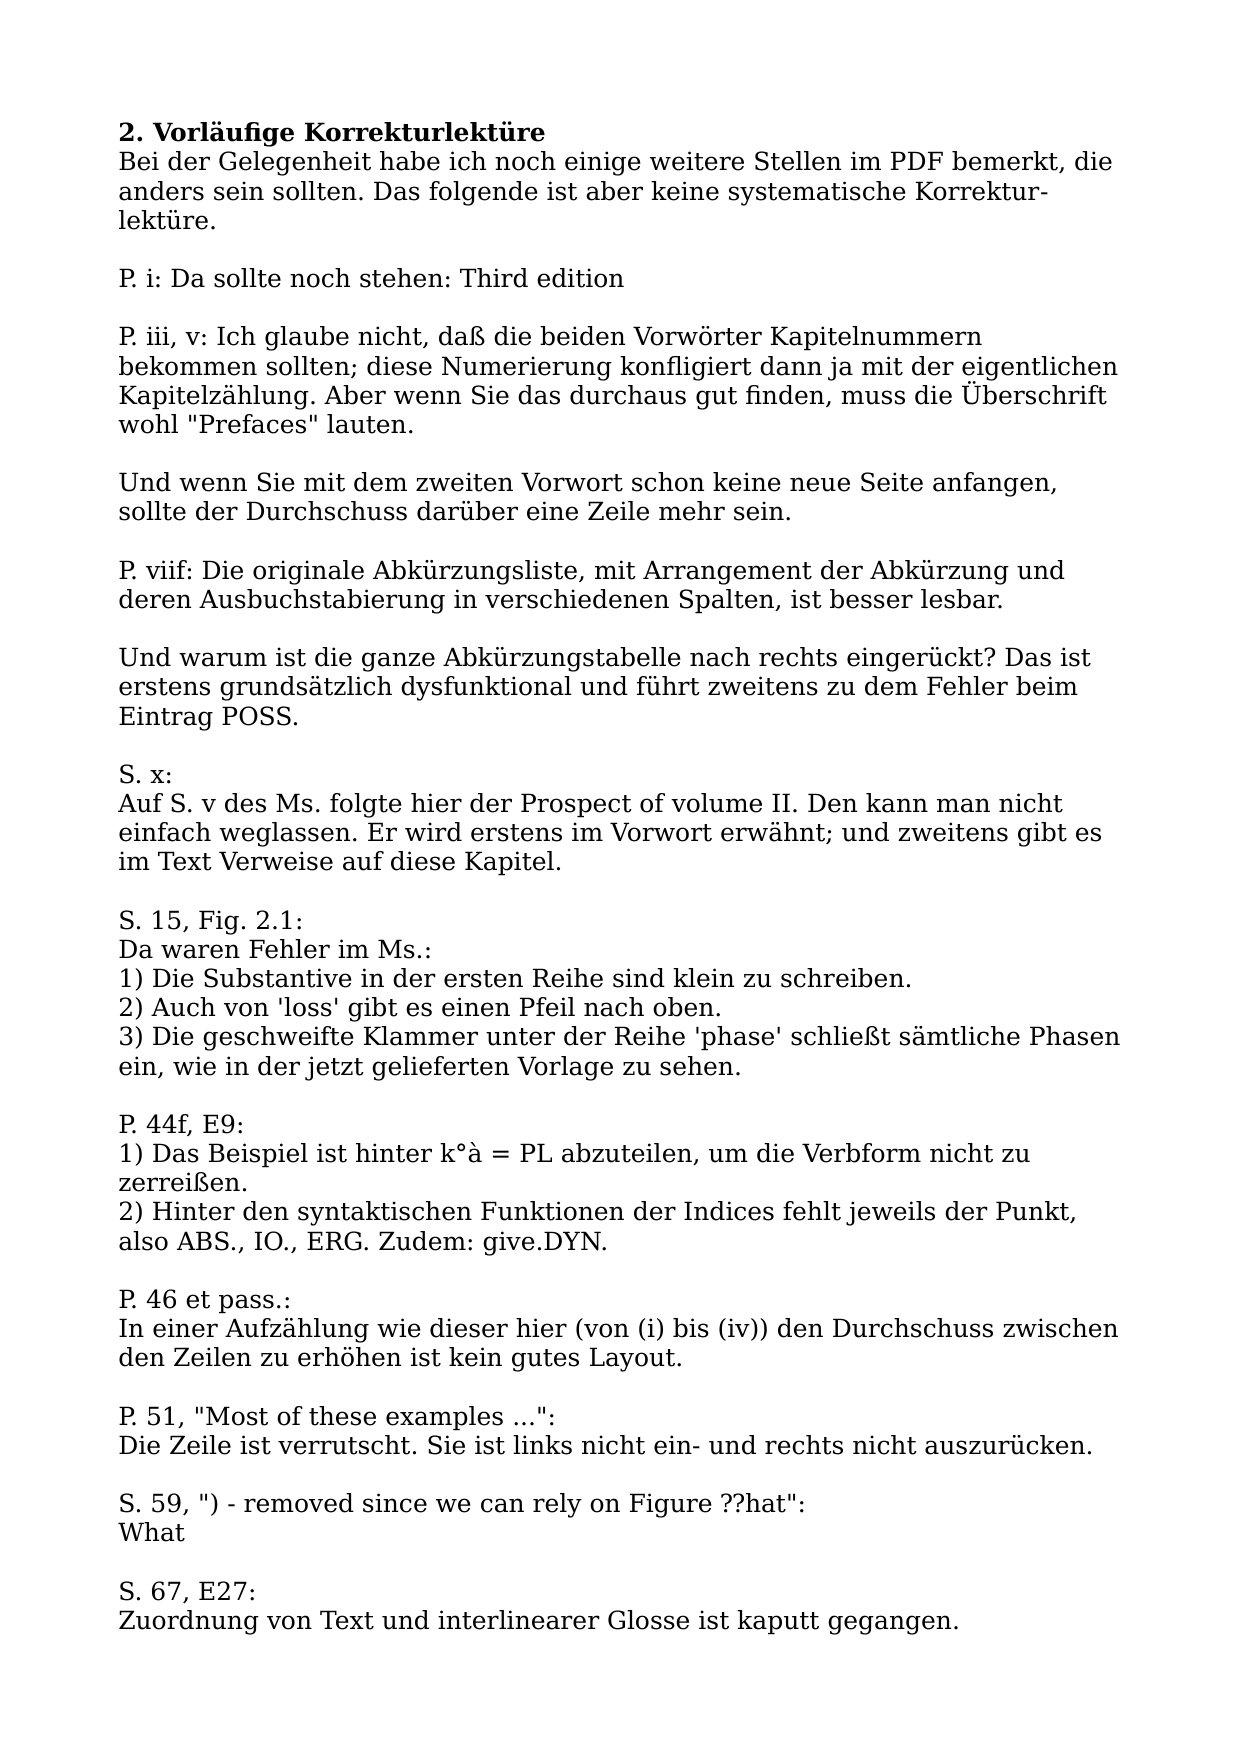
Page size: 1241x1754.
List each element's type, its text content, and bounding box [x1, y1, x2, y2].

text P. 51, "Most of these examples ...": [118, 1402, 1122, 1431]
text S. 15, Fig. 2.1: [118, 906, 1122, 935]
text What [118, 1518, 1122, 1547]
text Und wenn Sie mit dem zweiten Vorwort schon keine neue Seite anfangen, sollte der Durchschuss darüber eine Zeile mehr sein. [118, 468, 1122, 527]
text 1) Das Beispiel ist hinter k°à = PL abzuteilen, um die Verbform nicht zu zerreißen. [118, 1139, 1122, 1197]
text In einer Aufzählung wie dieser hier (von (i) bis (iv)) den Durchschuss zwischen den Zeilen zu erhöhen ist kein gutes Layout. [118, 1314, 1122, 1372]
text Zuordnung von Text und interlinearer Glosse ist kaputt gegangen. [118, 1606, 1122, 1635]
text S. 59, ") - removed since we can rely on Figure ⁇hat": [118, 1489, 1122, 1518]
text S. x: [118, 760, 1122, 789]
text P. i: Da sollte noch stehen: Third edition [118, 264, 1122, 293]
text 2. Vorläufige Korrekturlektüre [118, 118, 1122, 147]
text Da waren Fehler im Ms.: [118, 935, 1122, 964]
text Bei der Gelegenheit habe ich noch einige weitere Stellen im PDF bemerkt, die anders sein sollten. Das folgende ist aber keine systematische Korrektur­lektüre. [118, 147, 1122, 235]
text S. 67, E27: [118, 1577, 1122, 1606]
text Die Zeile ist verrutscht. Sie ist links nicht ein- und rechts nicht auszurücken. [118, 1431, 1122, 1460]
text 1) Die Substantive in der ersten Reihe sind klein zu schreiben. [118, 964, 1122, 993]
text P. iii, v: Ich glaube nicht, daß die beiden Vorwörter Kapitelnummern bekommen sollten; diese Numerierung konfligiert dann ja mit der eigentlichen Kapitelzählung. Aber wenn Sie das durchaus gut finden, muss die Überschrift wohl "Prefaces" lauten. [118, 322, 1122, 439]
text 3) Die geschweifte Klammer unter der Reihe 'phase' schließt sämtliche Phasen ein, wie in der jetzt gelieferten Vorlage zu sehen. [118, 1022, 1122, 1081]
text P. 46 et pass.: [118, 1285, 1122, 1314]
text 2) Hinter den syntaktischen Funktionen der Indices fehlt jeweils der Punkt, also ABS., IO., ERG. Zudem: give.DYN. [118, 1197, 1122, 1256]
text P. viif: Die originale Abkürzungsliste, mit Arrangement der Abkürzung und deren Ausbuchstabierung in verschiedenen Spalten, ist besser lesbar. [118, 556, 1122, 614]
text 2) Auch von 'loss' gibt es einen Pfeil nach oben. [118, 993, 1122, 1022]
text P. 44f, E9: [118, 1110, 1122, 1139]
text Und warum ist die ganze Abkürzungstabelle nach rechts eingerückt? Das ist erstens grundsätzlich dysfunktional und führt zweitens zu dem Fehler beim Eintrag POSS. [118, 643, 1122, 731]
text Auf S. v des Ms. folgte hier der Prospect of volume II. Den kann man nicht einfach weglassen. Er wird erstens im Vorwort erwähnt; und zweitens gibt es im Text Verweise auf diese Kapitel. [118, 789, 1122, 877]
